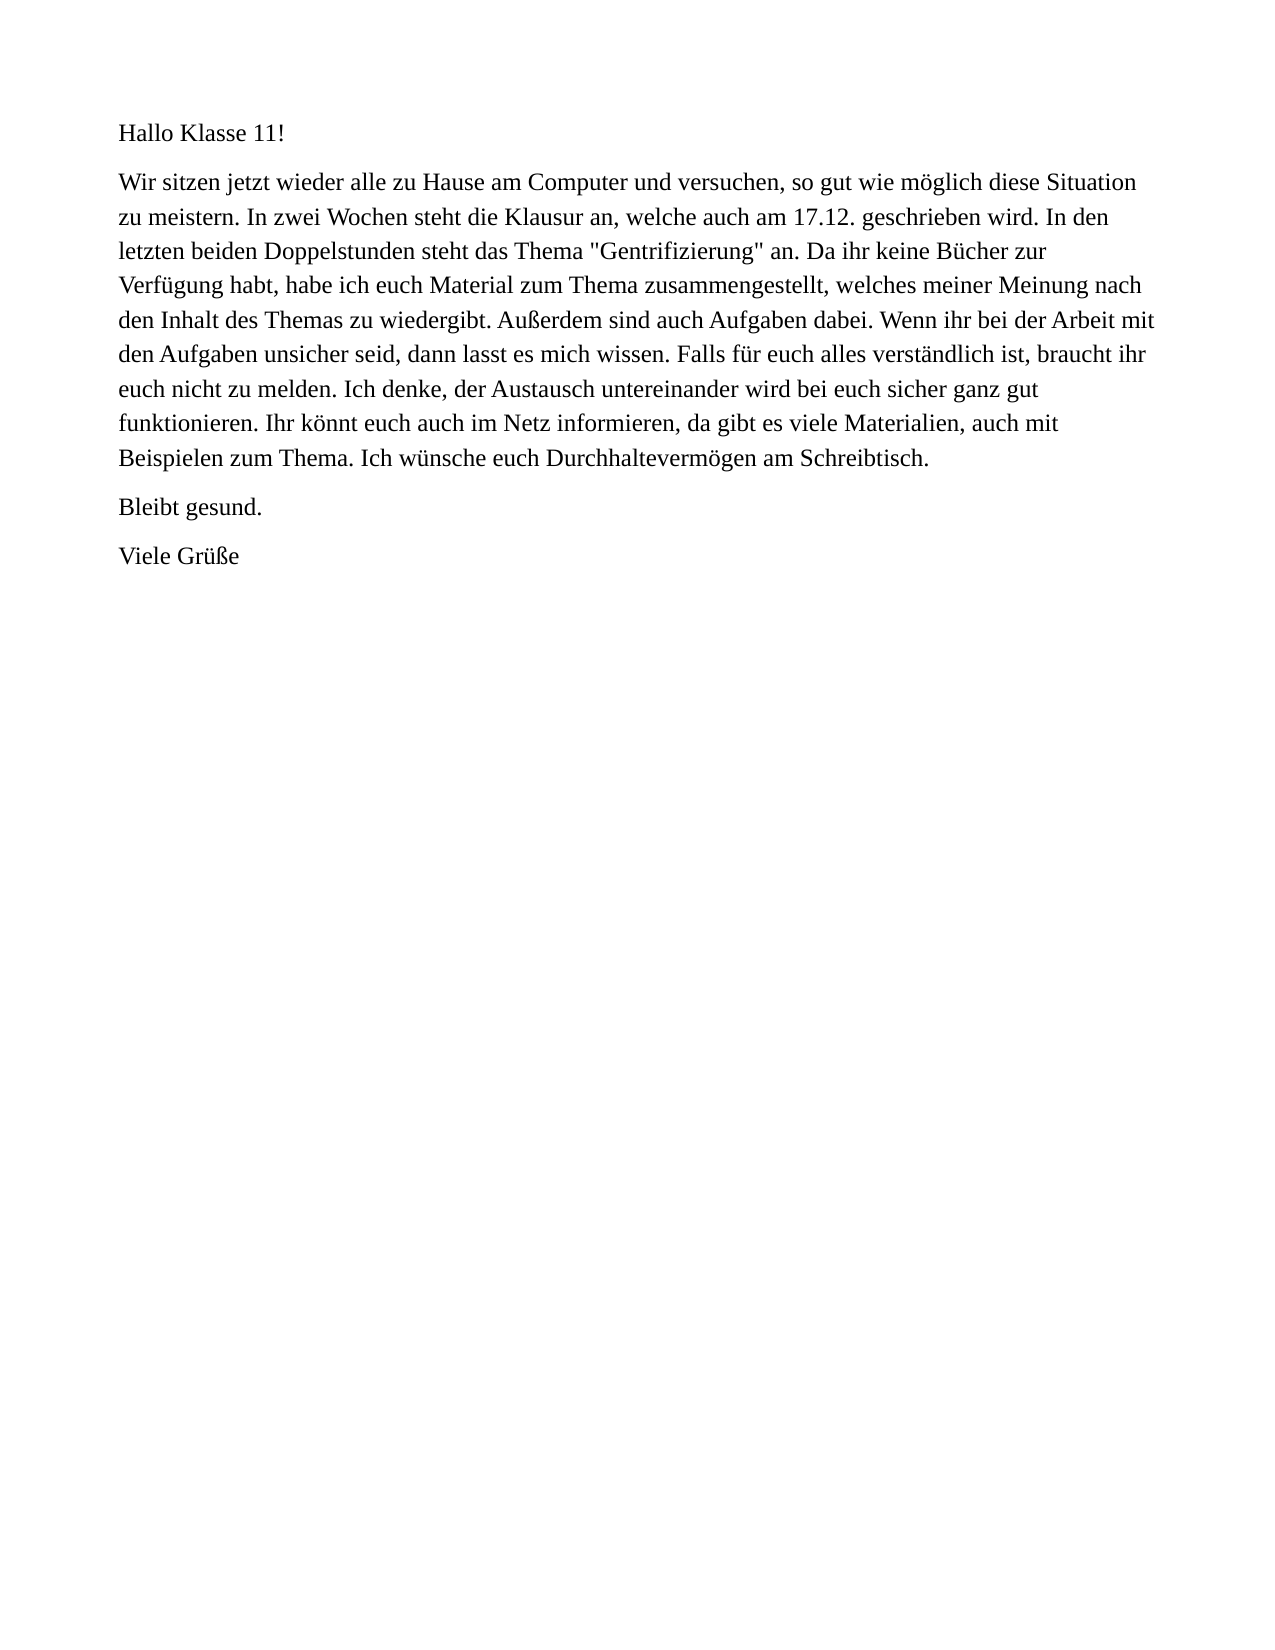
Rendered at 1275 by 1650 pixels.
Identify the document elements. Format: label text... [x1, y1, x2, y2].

text Bleibt gesund. [118, 492, 1157, 521]
text Hallo Klasse 11! [118, 118, 1157, 147]
text Viele Grüße [118, 541, 1157, 570]
text Wir sitzen jetzt wieder alle zu Hause am Computer und versuchen, so gut wie möglich diese Situation zu meistern. In zwei Wochen steht die Klausur an, welche auch am 17.12. geschrieben wird. In den letzten beiden Doppelstunden steht das Thema "Gentrifizierung" an. Da ihr keine Bücher zur Verfügung habt, habe ich euch Material zum Thema zusammengestellt, welches meiner Meinung nach den Inhalt des Themas zu wiedergibt. Außerdem sind auch Aufgaben dabei. Wenn ihr bei der Arbeit mit den Aufgaben unsicher seid, dann lasst es mich wissen. Falls für euch alles verständlich ist, braucht ihr euch nicht zu melden. Ich denke, der Austausch untereinander wird bei euch sicher ganz gut funktionieren. Ihr könnt euch auch im Netz informieren, da gibt es viele Materialien, auch mit Beispielen zum Thema. Ich wünsche euch Durchhaltevermögen am Schreibtisch. [118, 167, 1157, 472]
